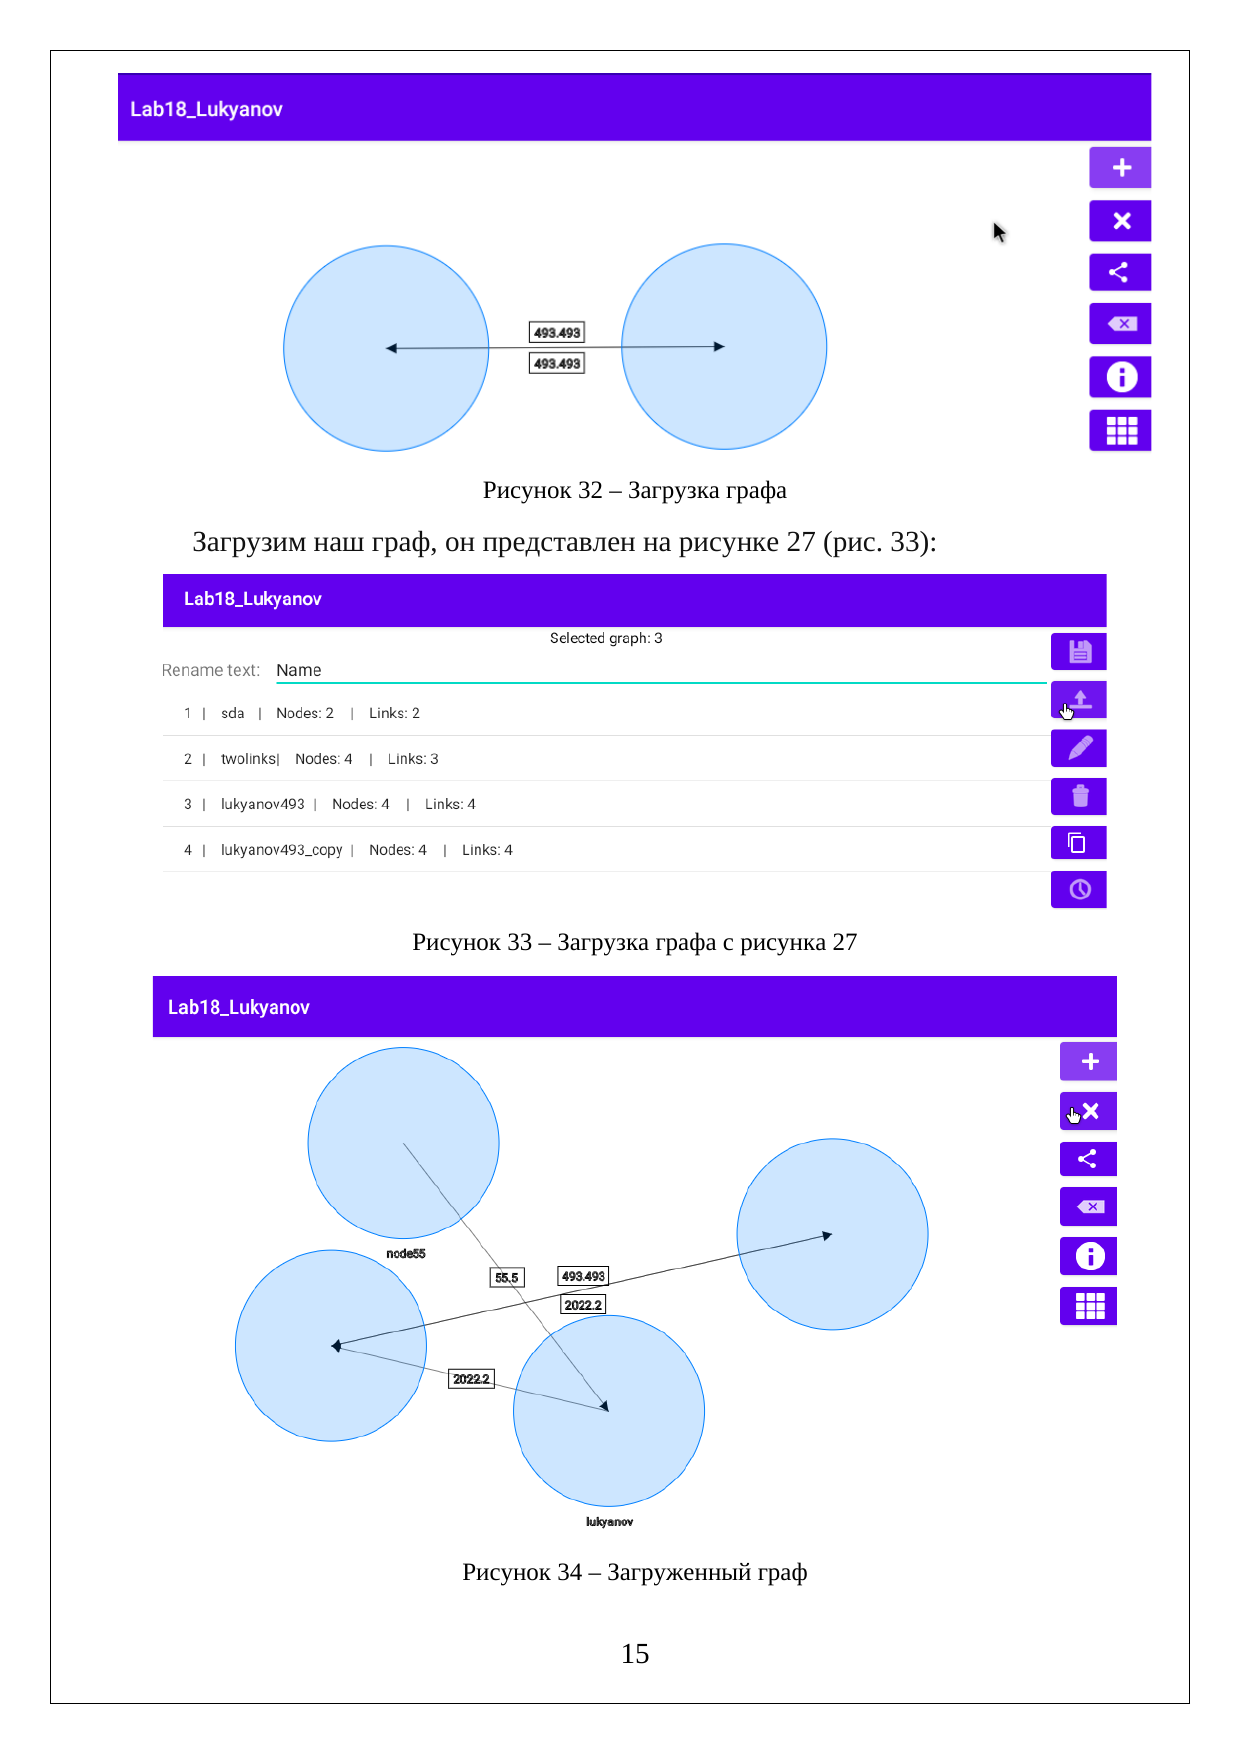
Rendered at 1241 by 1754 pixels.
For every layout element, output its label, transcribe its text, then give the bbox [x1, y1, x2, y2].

text Рисунок 33 – Загрузка графа с рисунка 27 [118, 927, 1152, 955]
text Загрузим наш граф, он представлен на рисунке 27 (рис. 33): [118, 524, 1152, 558]
text Рисунок 32 – Загрузка графа [118, 475, 1152, 503]
text Рисунок 34 – Загруженный граф [118, 1557, 1152, 1586]
